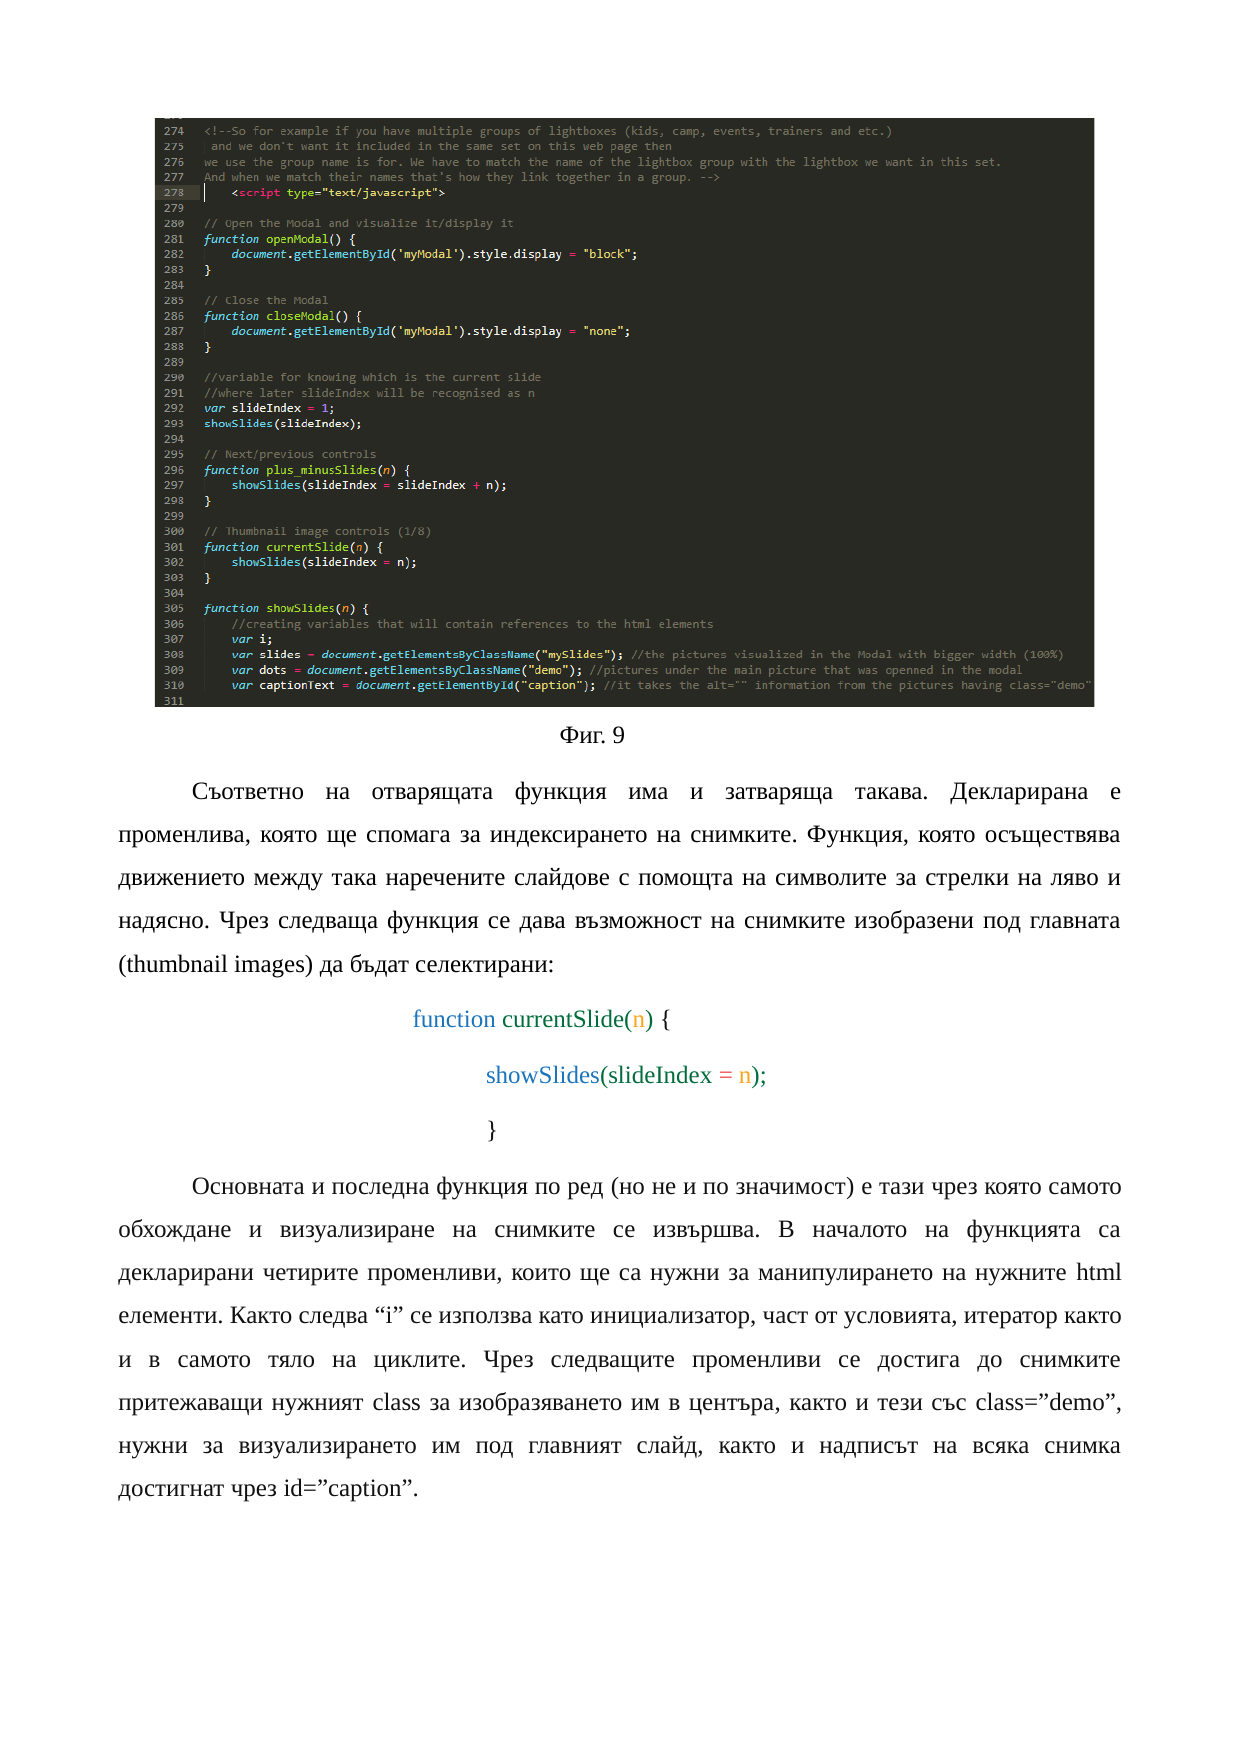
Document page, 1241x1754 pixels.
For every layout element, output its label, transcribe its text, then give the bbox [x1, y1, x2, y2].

picture [154, 118, 1095, 707]
text Фиг. 9 [118, 118, 1122, 749]
text Съответно на отварящата функция има и затваряща такава. Декларирана е променлива, която ще спомага за индексирането на снимките. Функция, която осъществява движението между така наречените слайдове с помощта на символите за стрелки на ляво и надясно. Чрез следваща функция се дава възможност на снимките изобразени под главната (thumbnail images) да бъдат селектирани: [118, 776, 1122, 977]
text function currentSlide(n) { [118, 1004, 1122, 1033]
text Основната и последна функция по ред (но не и по значимост) е тази чрез която самото обхождане и визуализиране на снимките се извършва. В началото на функцията са декларирани четирите променливи, които ще са нужни за манипулирането на нужните html елементи. Както следва “i” се използва като инициализатор, част от условията, итератор както и в самото тяло на циклите. Чрез следващите променливи се достига до снимките притежаващи нужният class за изобразяването им в центъра, както и тези със class=”demo”, нужни за визуализирането им под главният слайд, както и надписът на всяка снимка достигнат чрез id=”caption”. [118, 1171, 1122, 1502]
text showSlides(slideIndex = n); [118, 1060, 1122, 1089]
text } [118, 1116, 1122, 1144]
